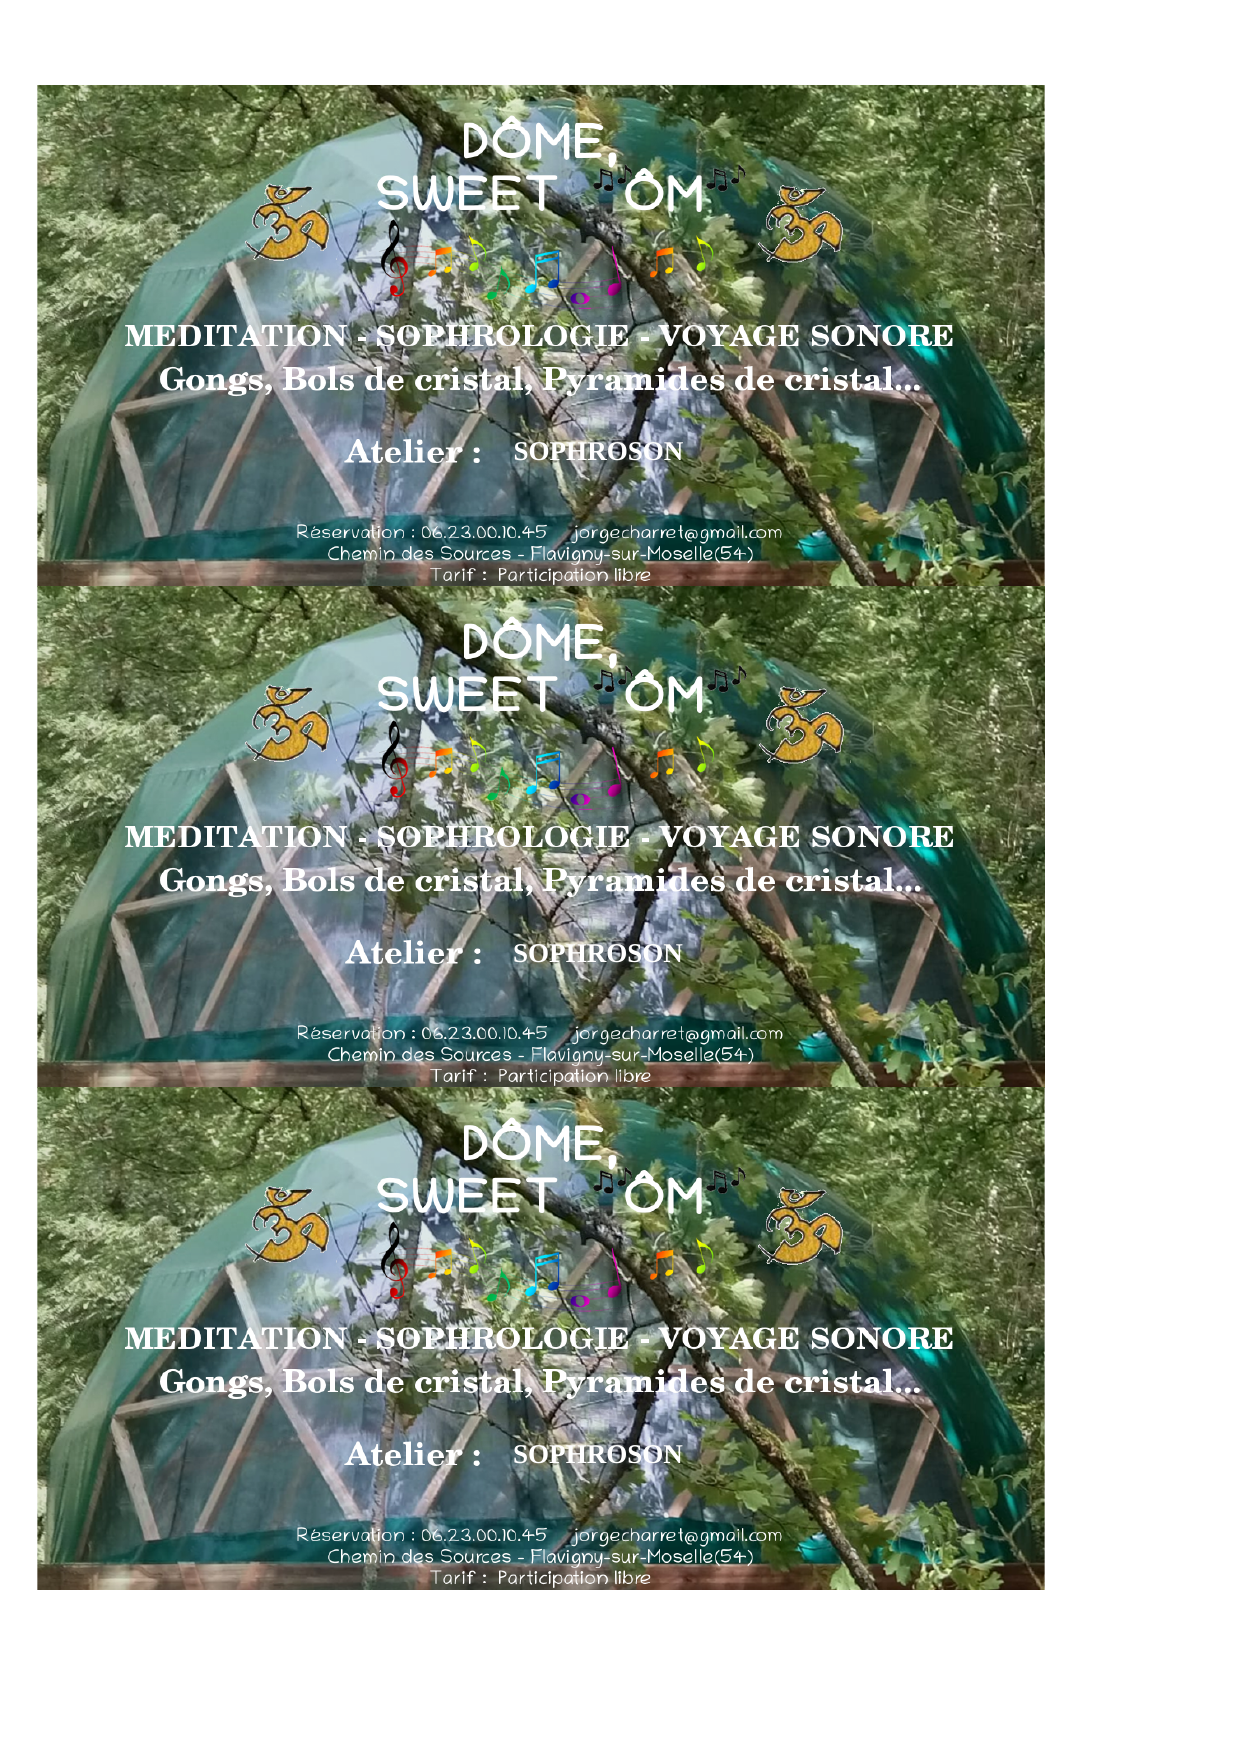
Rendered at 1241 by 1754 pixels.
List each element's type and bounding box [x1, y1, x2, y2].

picture [37, 85, 1045, 1590]
